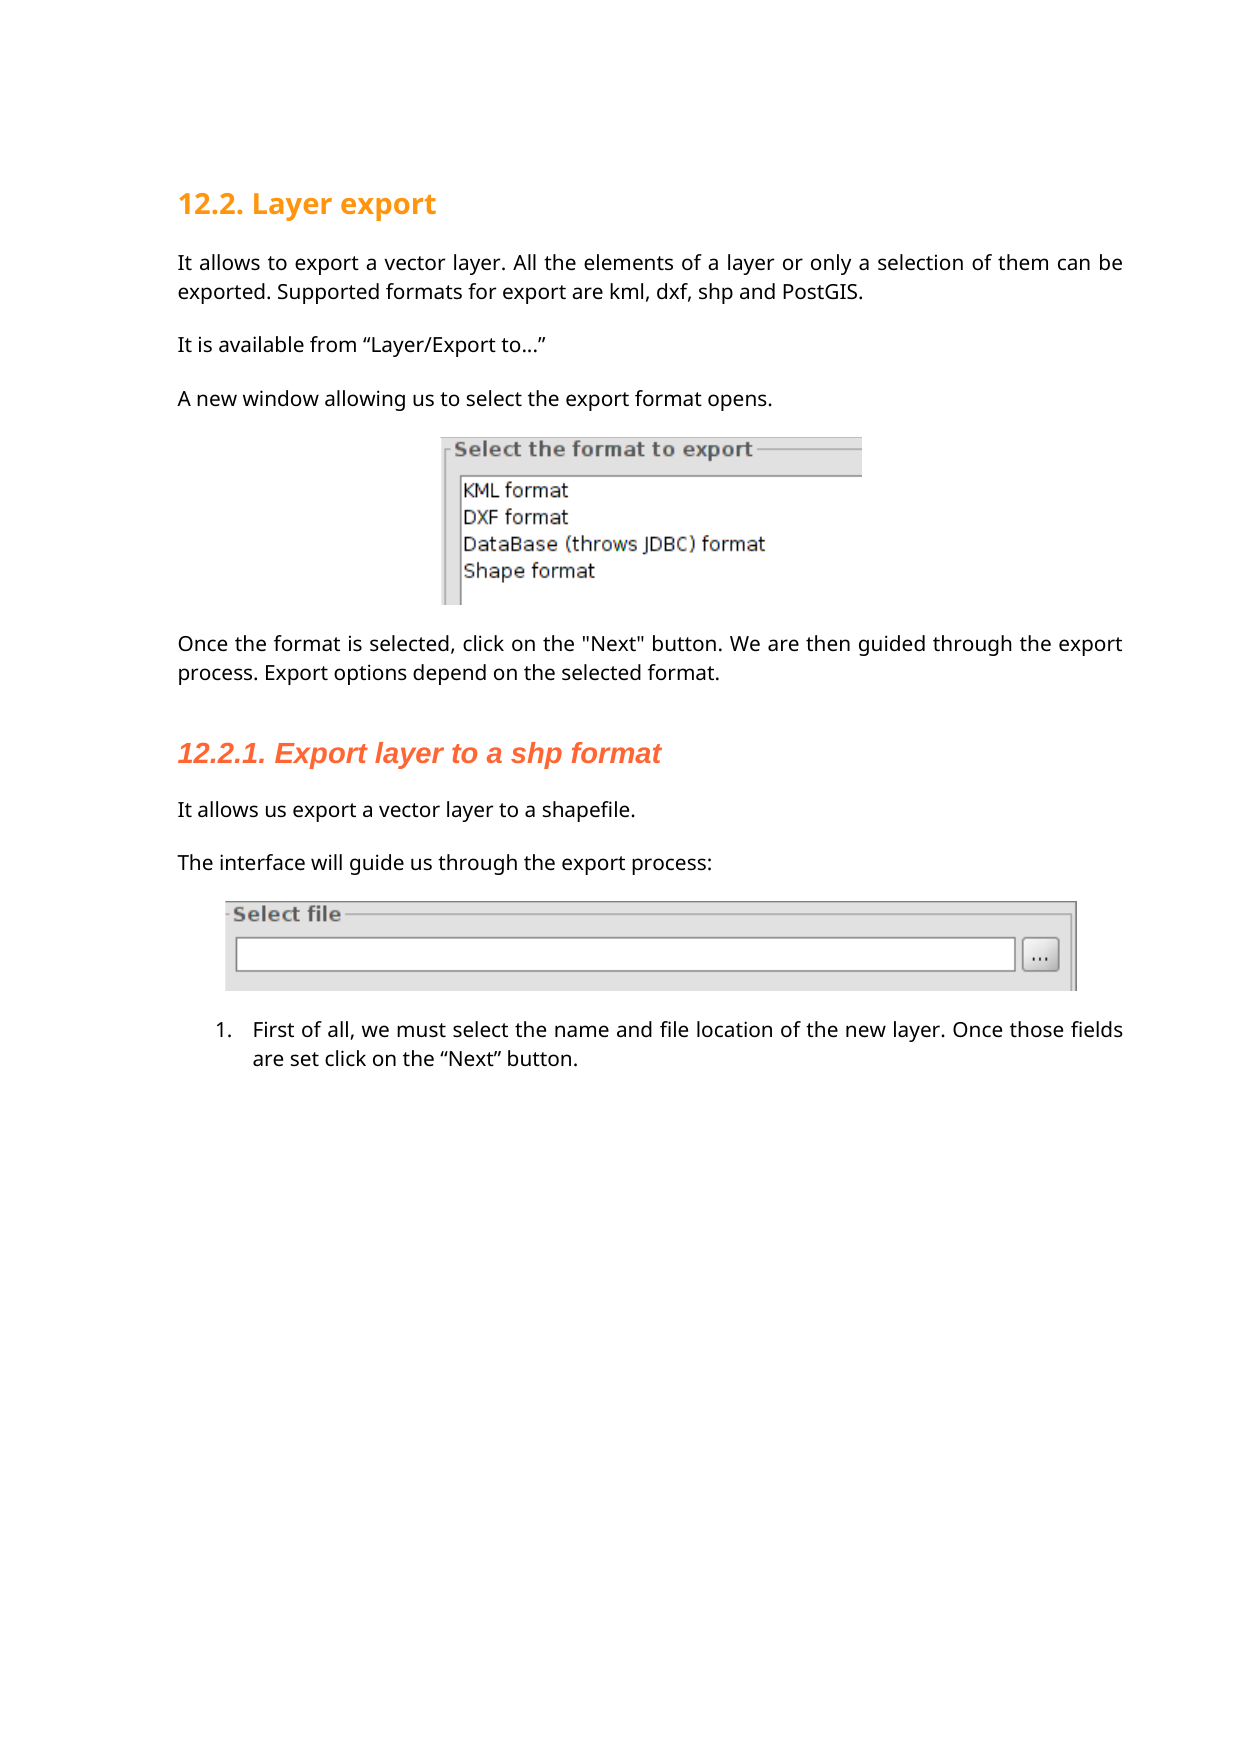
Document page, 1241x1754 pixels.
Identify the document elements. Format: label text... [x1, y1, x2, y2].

picture [225, 901, 1077, 991]
subtitle 12.2. Layer export [177, 184, 1125, 223]
text It allows to export a vector layer. All the elements of a layer or only a selection of them can be exported. Supported formats for export are kml, dxf, shp and PostGIS. [177, 248, 1125, 305]
text The interface will guide us through the export process: [177, 848, 1125, 877]
subtitle 12.2.1. Export layer to a shp format [177, 736, 1125, 770]
text A new window allowing us to select the export format opens. [177, 384, 1125, 412]
list First of all, we must select the name and file location of the new layer. Once those fields are set click on the “Next” button. [215, 1016, 1125, 1072]
text It is available from “Layer/Export to...” [177, 330, 1125, 359]
text It allows us export a vector layer to a shapefile. [177, 795, 1125, 823]
text Once the format is selected, click on the "Next" button. We are then guided through the export process. Export options depend on the selected format. [177, 629, 1125, 686]
picture [440, 437, 862, 605]
